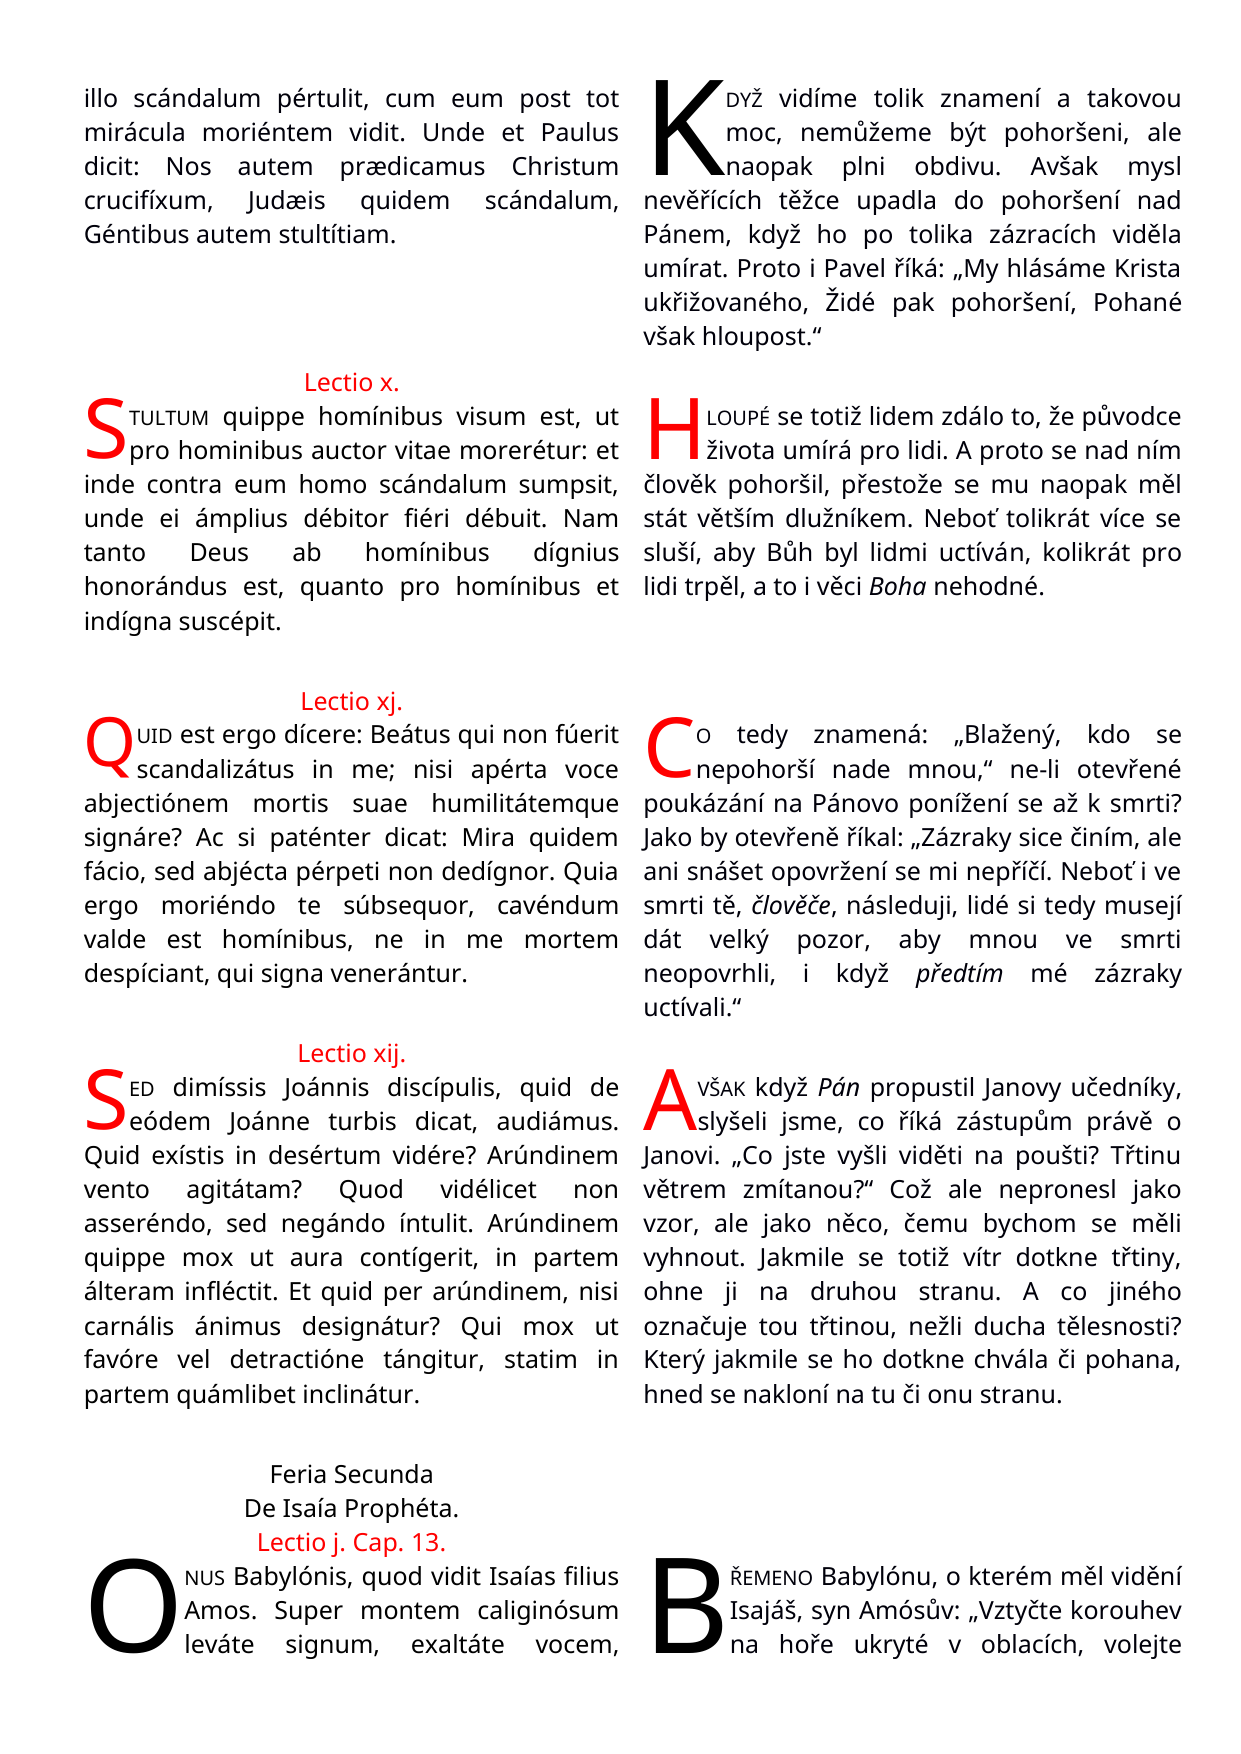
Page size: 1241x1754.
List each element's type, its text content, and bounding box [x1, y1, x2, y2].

table_cell Feria Secunda De Isaía Prophéta. Lectio j. Cap. 13. Onus Babylónis, quod vidit Isaías filius Amos. Super montem caliginósum leváte signum, exaltáte vocem, leváte manum, et ingrediántur portas duces, Ego mandávi sanctificátis meis, et vocávi fortes meos in ira mea, exultántes in glória mea. [72, 1450, 631, 1667]
table_cell Lectio xij. Sed dimíssis Joánnis discípulis, quid de eódem Joánne turbis dicat, audiámus. Quid exístis in desértum vidére? Arúndinem vento agitátam? Quod vidélicet non asseréndo, sed negándo íntulit. Arúndinem quippe mox ut aura contígerit, in partem álteram infléctit. Et quid per arúndinem, nisi carnális ánimus designátur? Qui mox ut favóre vel detractióne tángitur, statim in partem quámlibet inclinátur. [72, 1030, 631, 1450]
table_cell Hloupé se totiž lidem zdálo to, že původce života umírá pro lidi. A proto se nad ním člověk pohoršil, přestože se mu naopak měl stát větším dlužníkem. Neboť tolikrát více se sluší, aby Bůh byl lidmi uctíván, kolikrát pro lidi trpěl, a to i věci Boha nehodné. [631, 359, 1194, 677]
table_cell Břemeno Babylónu, o kterém měl vidění Isajáš, syn Amósův: „Vztyčte korouhev na hoře ukryté v oblacích, volejte [631, 1450, 1194, 1667]
table_cell Lectio x. Stultum quippe homínibus visum est, ut pro hominibus auctor vitae morerétur: et inde contra eum homo scándalum sumpsit, unde ei ámplius débitor fiéri débuit. Nam tanto Deus ab homínibus dígnius honorándus est, quanto pro homínibus et indígna suscépit. [72, 359, 631, 677]
table_cell In III. Nocturno Léctio sancti Evangélii secúndum Matthæum. Lectio ix. Cap. 11. In illo témpore: Cum audísset Joánnes in vínculis ópera Christi, mittens duos de discípulis suis, ait illi: Tu es qui ventúrus es, an álium exspectámus? Et réliqua. Homilía sancti Gregórii Papæ. Homilía 6. in Evangelia. Visis tot signis tantísque virtútibus, non scandalizári quisque pótuit, sed admirári. Sed infidélium mens grave in illo scándalum pértulit, cum eum post tot mirácula moriéntem vidit. Unde et Paulus dicit: Nos autem prædicamus Christum crucifíxum, Judæis quidem scándalum, Géntibus autem stultítiam. [72, 74, 631, 359]
table_cell Co tedy znamená: „Blažený, kdo se nepohorší nade mnou,“ ne-li otevřené poukázání na Pánovo ponížení se až k smrti? Jako by otevřeně říkal: „Zázraky sice činím, ale ani snášet opovržení se mi nepříčí. Neboť i ve smrti tě, člověče, následuji, lidé si tedy musejí dát velký pozor, aby mnou ve smrti neopovrhli, i když předtím mé zázraky uctívali.“ [631, 677, 1194, 1030]
table_cell Lectio xj. Quid est ergo dícere: Beátus qui non fúerit scandalizátus in me; nisi apérta voce abjectiónem mortis suae humilitátemque signáre? Ac si paténter dicat: Mira quidem fácio, sed abjécta pérpeti non dedígnor. Quia ergo moriéndo te súbsequor, cavéndum valde est homínibus, ne in me mortem despíciant, qui signa venerántur. [72, 677, 631, 1030]
table_cell Za onoho času, když uslyšel Jan v zajetí o skutcích Kristových, poslal dva ze svých učedníků, aby se ho zeptali: Ty jsi ten, který má přijít, nebo máme očekávat jiného? A ostatní. Když vidíme tolik znamení a takovou moc, nemůžeme být pohoršeni, ale naopak plni obdivu. Avšak mysl nevěřících těžce upadla do pohoršení nad Pánem, když ho po tolika zázracích viděla umírat. Proto i Pavel říká: „My hlásáme Krista ukřižovaného, Židé pak pohoršení, Pohané však hloupost.“ [631, 74, 1194, 359]
table_cell Avšak když Pán propustil Janovy učedníky, slyšeli jsme, co říká zástupům právě o Janovi. „Co jste vyšli viděti na poušti? Třtinu větrem zmítanou?“ Což ale nepronesl jako vzor, ale jako něco, čemu bychom se měli vyhnout. Jakmile se totiž vítr dotkne třtiny, ohne ji na druhou stranu. A co jiného označuje tou třtinou, nežli ducha tělesnosti? Který jakmile se ho dotkne chvála či pohana, hned se nakloní na tu či onu stranu. [631, 1030, 1194, 1450]
